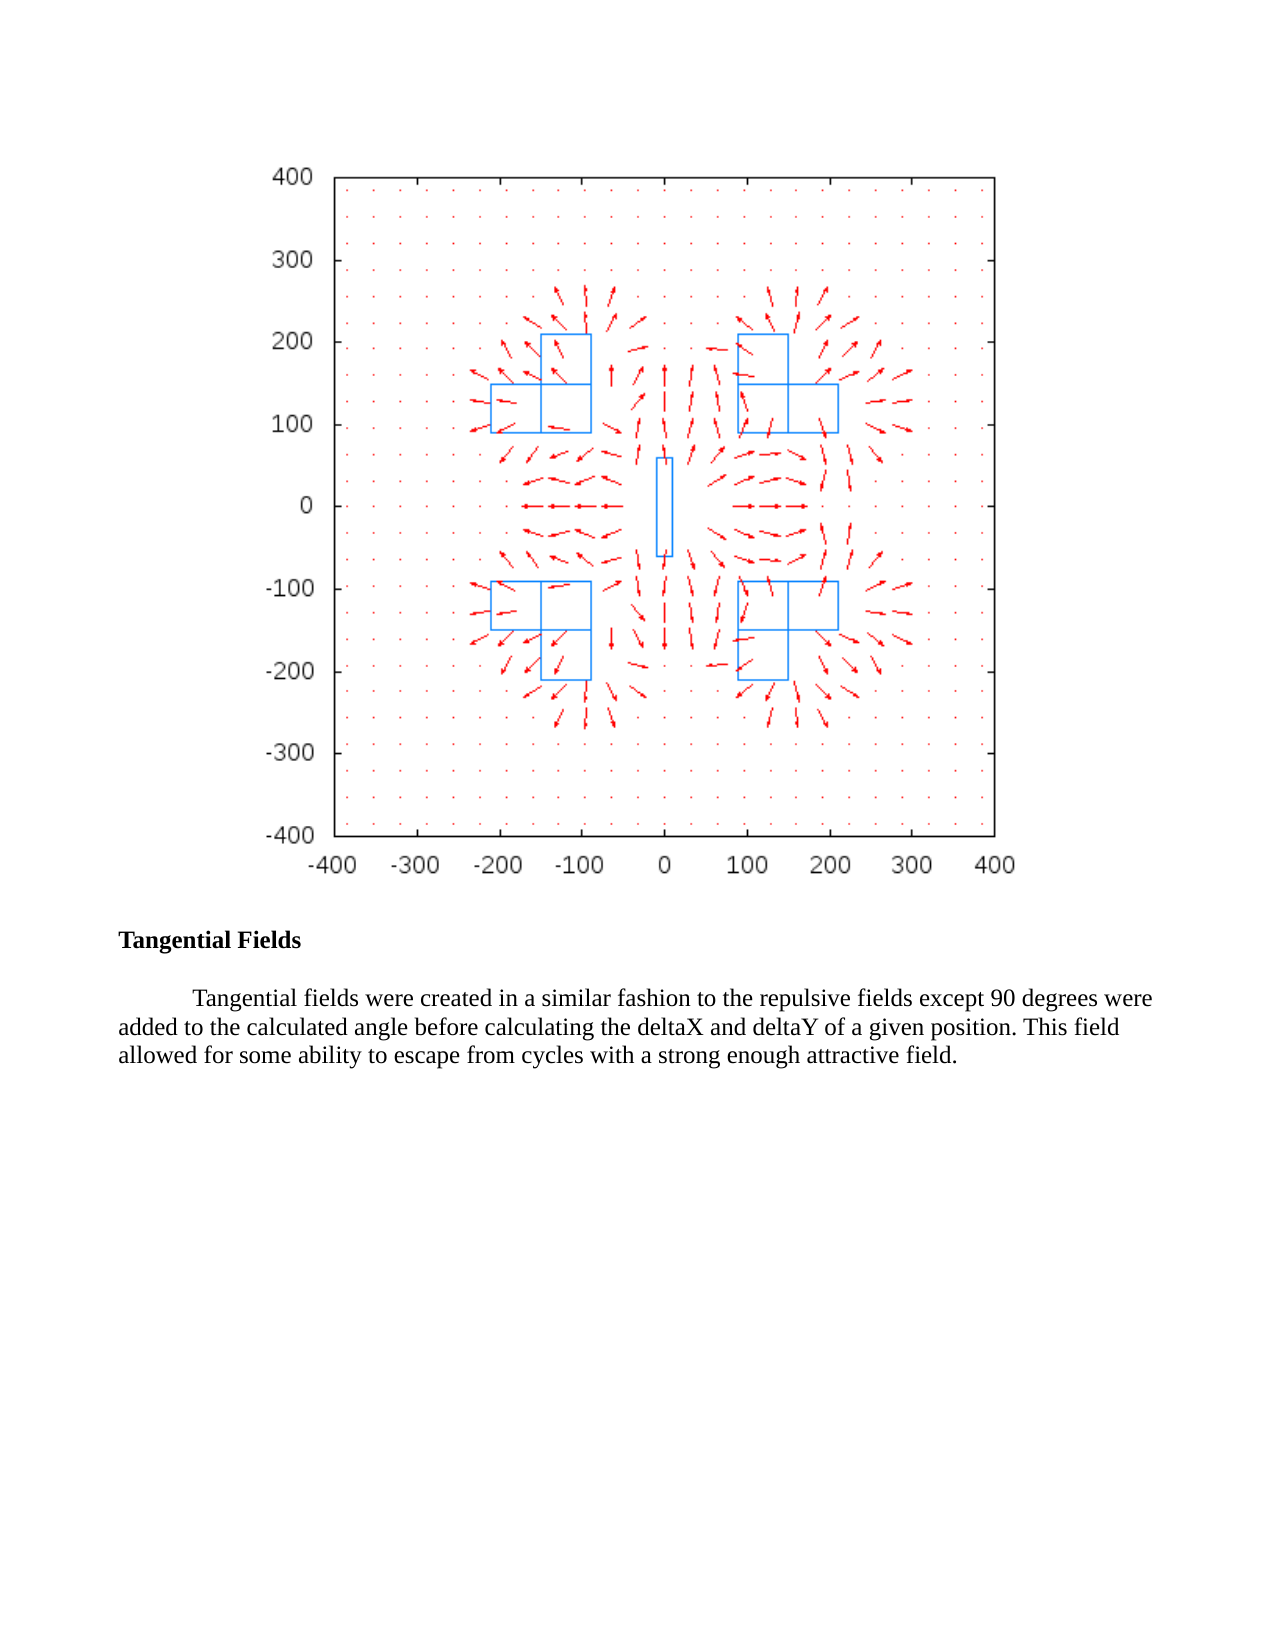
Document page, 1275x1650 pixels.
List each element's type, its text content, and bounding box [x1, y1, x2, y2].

text Tangential fields were created in a similar fashion to the repulsive fields except 90 degrees were added to the calculated angle before calculating the deltaX and deltaY of a given position. This field allowed for some ability to escape from cycles with a strong enough attractive field. [118, 983, 1157, 1069]
text Tangential Fields [118, 926, 1157, 954]
picture [137, 146, 1138, 897]
